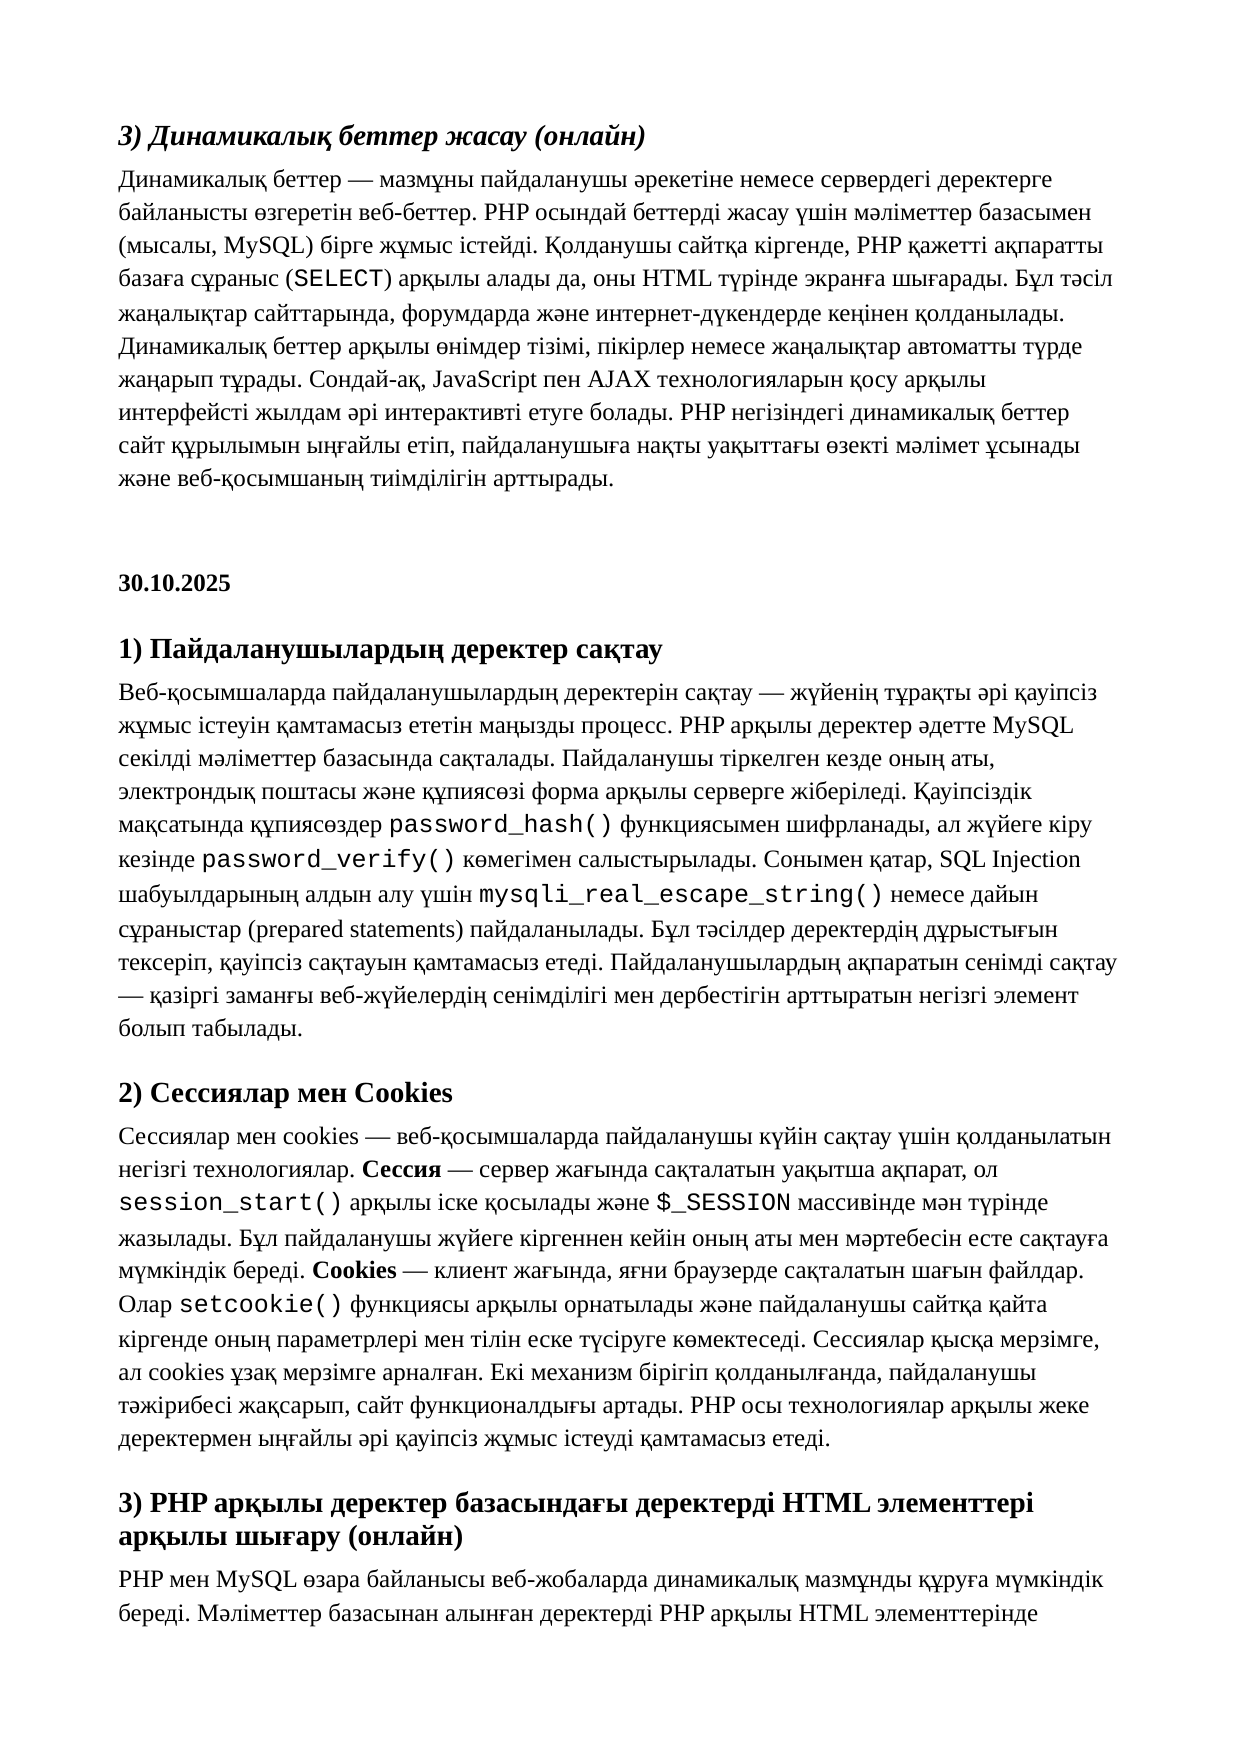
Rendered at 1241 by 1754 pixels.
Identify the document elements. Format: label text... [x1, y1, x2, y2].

subtitle 3) Динамикалық беттер жасау (онлайн) [118, 118, 1122, 152]
text Сессиялар мен cookies — веб-қосымшаларда пайдаланушы күйін сақтау үшін қолданылатын негізгі технологиялар. Сессия — сервер жағында сақталатын уақытша ақпарат, ол session_start() арқылы іске қосылады және $_SESSION массивінде мән түрінде жазылады. Бұл пайдаланушы жүйеге кіргеннен кейін оның аты мен мәртебесін есте сақтауға мүмкіндік береді. Cookies — клиент жағында, яғни браузерде сақталатын шағын файлдар. Олар setcookie() функциясы арқылы орнатылады және пайдаланушы сайтқа қайта кіргенде оның параметрлері мен тілін еске түсіруге көмектеседі. Сессиялар қысқа мерзімге, ал cookies ұзақ мерзімге арналған. Екі механизм бірігіп қолданылғанда, пайдаланушы тәжірибесі жақсарып, сайт функционалдығы артады. PHP осы технологиялар арқылы жеке деректермен ыңғайлы әрі қауіпсіз жұмыс істеуді қамтамасыз етеді. [118, 1121, 1122, 1452]
subtitle 1) Пайдаланушылардың деректер сақтау [118, 631, 1122, 664]
subtitle 3) PHP арқылы деректер базасындағы деректерді HTML элементтері арқылы шығару (онлайн) [118, 1485, 1122, 1552]
text Динамикалық беттер — мазмұны пайдаланушы әрекетіне немесе сервердегі деректерге байланысты өзгеретін веб-беттер. PHP осындай беттерді жасау үшін мәліметтер базасымен (мысалы, MySQL) бірге жұмыс істейді. Қолданушы сайтқа кіргенде, PHP қажетті ақпаратты базаға сұраныс (SELECT) арқылы алады да, оны HTML түрінде экранға шығарады. Бұл тәсіл жаңалықтар сайттарында, форумдарда және интернет-дүкендерде кеңінен қолданылады. Динамикалық беттер арқылы өнімдер тізімі, пікірлер немесе жаңалықтар автоматты түрде жаңарып тұрады. Сондай-ақ, JavaScript пен AJAX технологияларын қосу арқылы интерфейсті жылдам әрі интерактивті етуге болады. PHP негізіндегі динамикалық беттер сайт құрылымын ыңғайлы етіп, пайдаланушыға нақты уақыттағы өзекті мәлімет ұсынады және веб-қосымшаның тиімділігін арттырады. [118, 164, 1122, 492]
text Веб-қосымшаларда пайдаланушылардың деректерін сақтау — жүйенің тұрақты әрі қауіпсіз жұмыс істеуін қамтамасыз ететін маңызды процесс. PHP арқылы деректер әдетте MySQL секілді мәліметтер базасында сақталады. Пайдаланушы тіркелген кезде оның аты, электрондық поштасы және құпиясөзі форма арқылы серверге жіберіледі. Қауіпсіздік мақсатында құпиясөздер password_hash() функциясымен шифрланады, ал жүйеге кіру кезінде password_verify() көмегімен салыстырылады. Сонымен қатар, SQL Injection шабуылдарының алдын алу үшін mysqli_real_escape_string() немесе дайын сұраныстар (prepared statements) пайдаланылады. Бұл тәсілдер деректердің дұрыстығын тексеріп, қауіпсіз сақтауын қамтамасыз етеді. Пайдаланушылардың ақпаратын сенімді сақтау — қазіргі заманғы веб-жүйелердің сенімділігі мен дербестігін арттыратын негізгі элемент болып табылады. [118, 677, 1122, 1042]
text PHP мен MySQL өзара байланысы веб-жобаларда динамикалық мазмұнды құруға мүмкіндік береді. Мәліметтер базасынан алынған деректерді PHP арқылы HTML элементтерінде [118, 1564, 1122, 1626]
text 30.10.2025 [118, 568, 1122, 597]
subtitle 2) Сессиялар мен Cookies [118, 1075, 1122, 1109]
